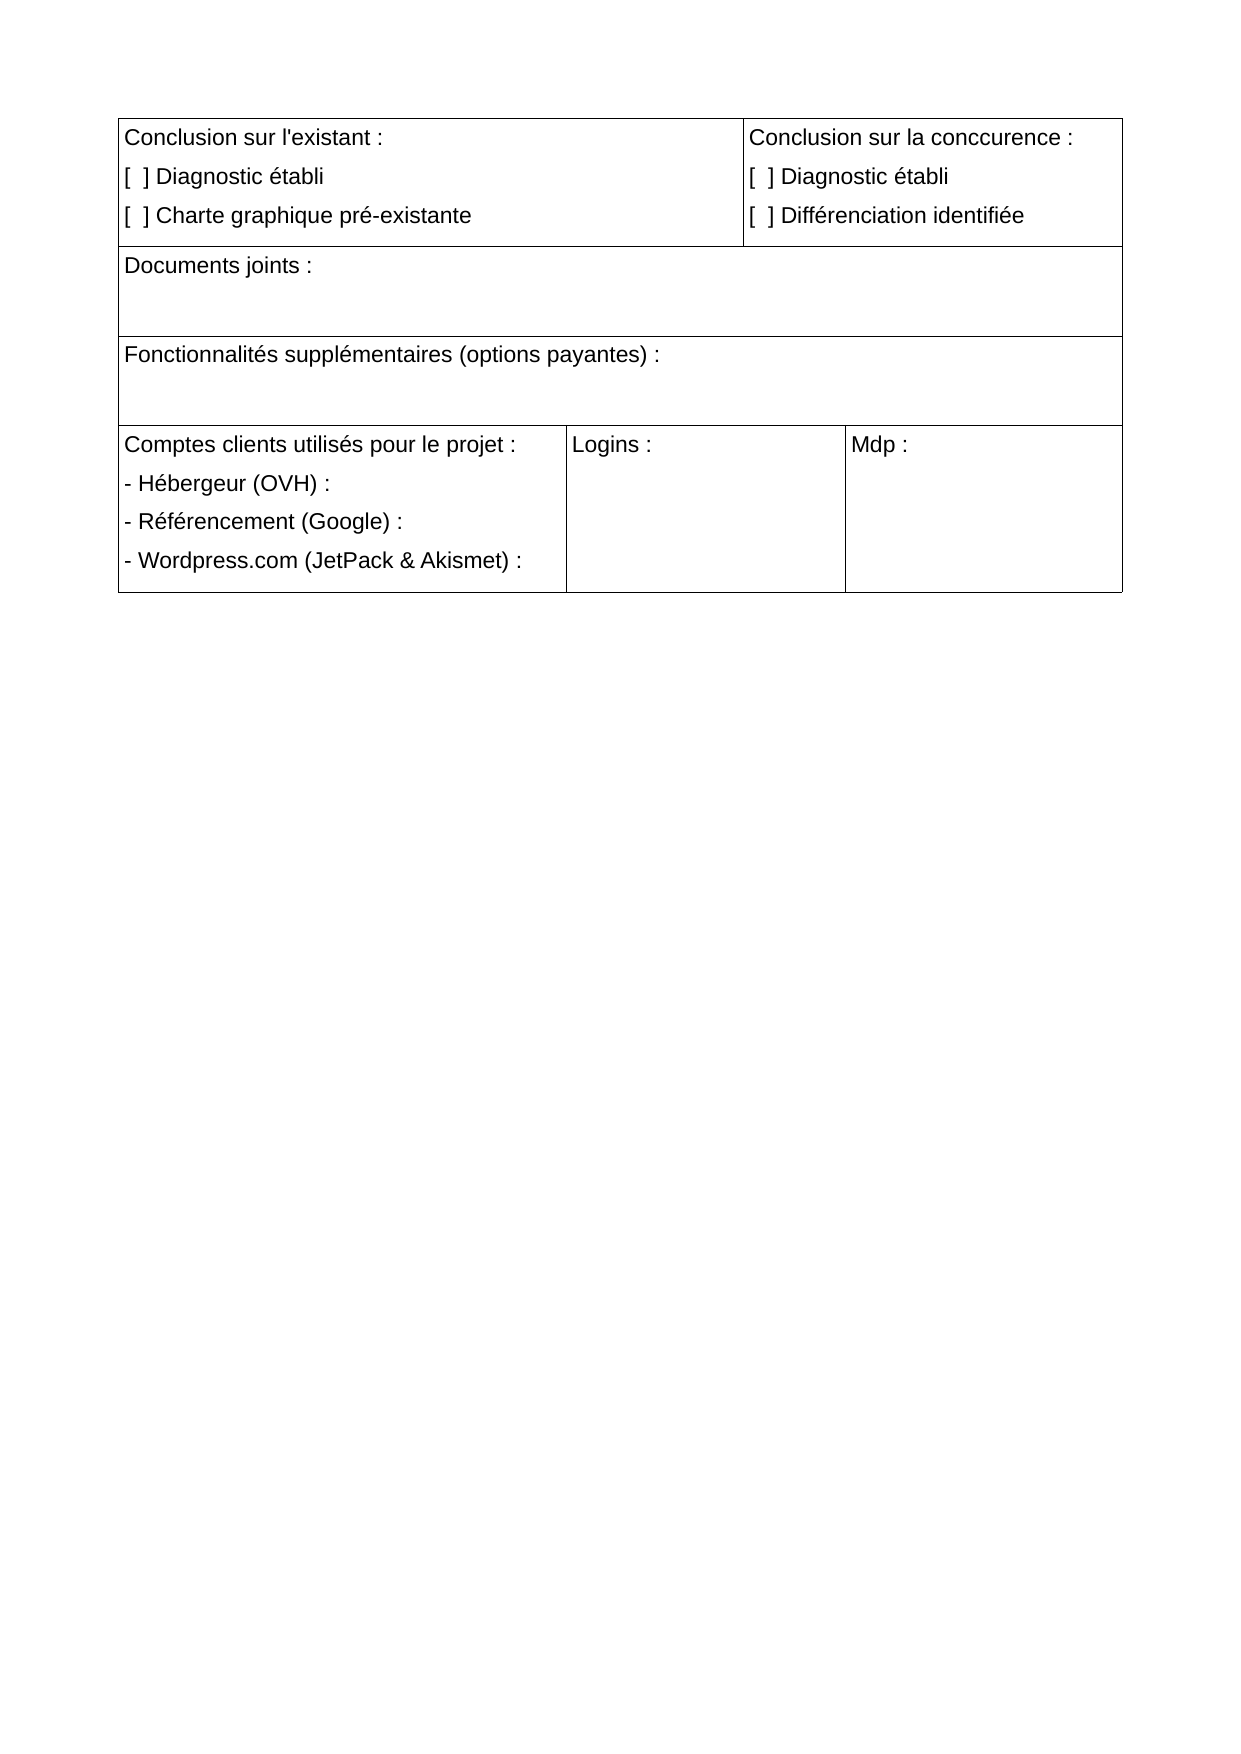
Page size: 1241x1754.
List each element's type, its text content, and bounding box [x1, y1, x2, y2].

table_cell Conclusion sur la conccurence : [ ] Diagnostic établi [ ] Différenciation identifiée [744, 119, 1122, 246]
table_cell Comptes clients utilisés pour le projet : - Hébergeur (OVH) : - Référencement (Google) : - Wordpress.com (JetPack & Akismet) : [119, 426, 566, 592]
table_cell Conclusion sur l'existant : [ ] Diagnostic établi [ ] Charte graphique pré-existante [119, 119, 743, 246]
table_cell Logins : [567, 426, 845, 592]
table_cell Mdp : [846, 426, 1122, 592]
table_cell Documents joints : [119, 247, 1122, 336]
table_cell Fonctionnalités supplémentaires (options payantes) : [119, 337, 1122, 425]
